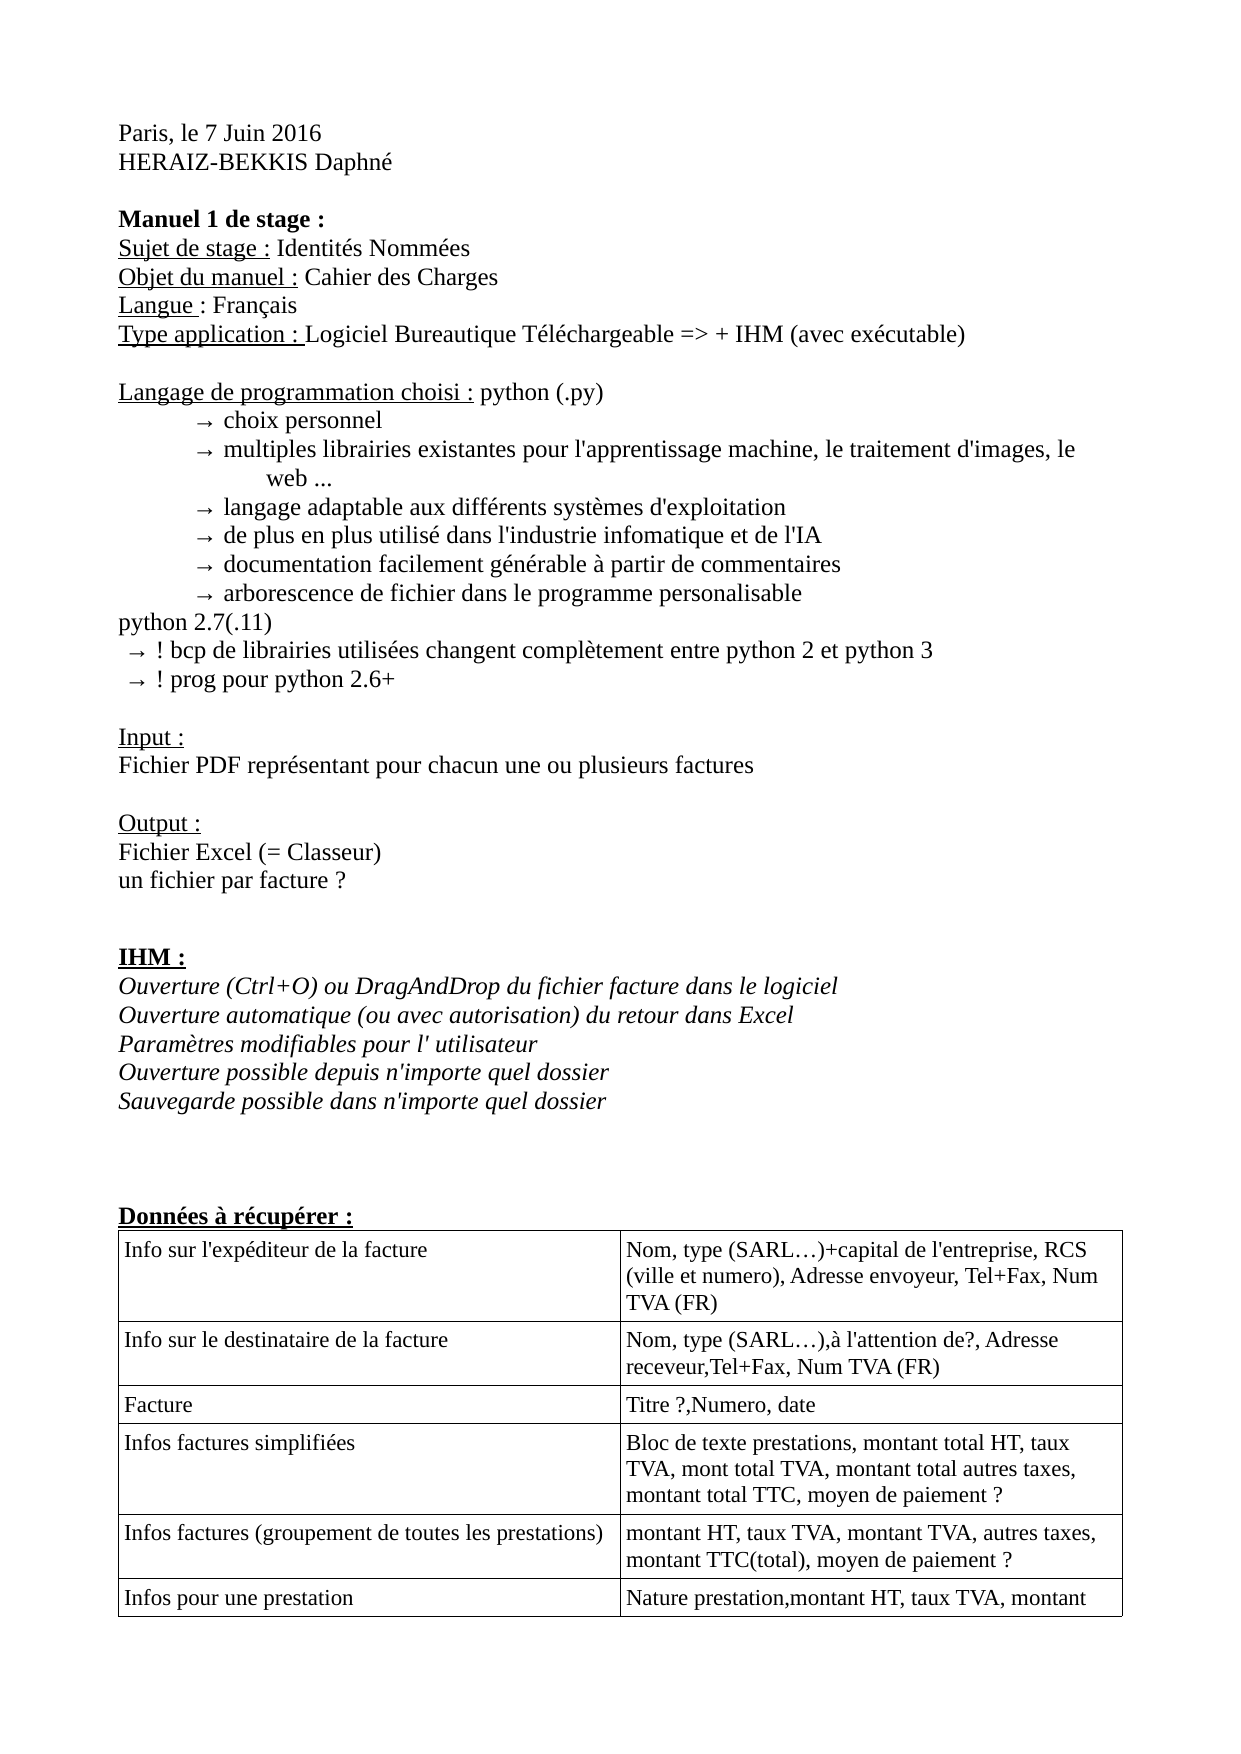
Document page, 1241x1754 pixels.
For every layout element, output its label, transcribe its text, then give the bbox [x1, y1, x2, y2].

text Ouverture possible depuis n'importe quel dossier [118, 1057, 1122, 1086]
table_cell montant HT, taux TVA, montant TVA, autres taxes, montant TTC(total), moyen de paiement ? [621, 1515, 1122, 1578]
text → documentation facilement générable à partir de commentaires [118, 549, 1122, 578]
table_cell Bloc de texte prestations, montant total HT, taux TVA, mont total TVA, montant total autres taxes, montant total TTC, moyen de paiement ? [621, 1424, 1122, 1513]
text Langue : Français [118, 291, 1122, 319]
table_header Nom, type (SARL…)+capital de l'entreprise, RCS (ville et numero), Adresse envoyeur, Tel+Fax, Num TVA (FR) [621, 1231, 1122, 1321]
text → arborescence de fichier dans le programme personalisable [118, 578, 1122, 607]
table_cell Infos pour une prestation [119, 1579, 620, 1616]
text Paris, le 7 Juin 2016 [118, 118, 1122, 147]
text → langage adaptable aux différents systèmes d'exploitation [118, 492, 1122, 521]
table_cell Info sur le destinataire de la facture [119, 1322, 620, 1385]
text Fichier PDF représentant pour chacun une ou plusieurs factures [118, 751, 1122, 779]
text Données à récupérer : [118, 1201, 1122, 1230]
table_cell Infos factures simplifiées [119, 1424, 620, 1513]
text → ! bcp de librairies utilisées changent complètement entre python 2 et python 3 [118, 636, 1122, 664]
text python 2.7(.11) [118, 607, 1122, 636]
text Input : [118, 722, 1122, 751]
text Output : [118, 808, 1122, 837]
text Manuel 1 de stage : [118, 204, 1122, 233]
text un fichier par facture ? [118, 866, 1122, 894]
table_cell Nom, type (SARL…),à l'attention de?, Adresse receveur,Tel+Fax, Num TVA (FR) [621, 1322, 1122, 1385]
text HERAIZ-BEKKIS Daphné [118, 147, 1122, 176]
text → multiples librairies existantes pour l'apprentissage machine, le traitement d'images, le web ... [118, 434, 1122, 492]
text Objet du manuel : Cahier des Charges [118, 262, 1122, 291]
table_header Info sur l'expéditeur de la facture [119, 1231, 620, 1321]
table_cell Nature prestation,montant HT, taux TVA, montant [621, 1579, 1122, 1616]
text Fichier Excel (= Classeur) [118, 837, 1122, 866]
text → de plus en plus utilisé dans l'industrie infomatique et de l'IA [118, 521, 1122, 549]
text → choix personnel [118, 406, 1122, 434]
text IHM : [118, 942, 1122, 971]
text Sujet de stage : Identités Nommées [118, 233, 1122, 262]
table_cell Titre ?,Numero, date [621, 1386, 1122, 1423]
text Langage de programmation choisi : python (.py) [118, 377, 1122, 406]
text Ouverture automatique (ou avec autorisation) du retour dans Excel [118, 1000, 1122, 1029]
text → ! prog pour python 2.6+ [118, 664, 1122, 693]
table_cell Infos factures (groupement de toutes les prestations) [119, 1515, 620, 1578]
text Type application : Logiciel Bureautique Téléchargeable => + IHM (avec exécutable) [118, 319, 1122, 348]
text Paramètres modifiables pour l' utilisateur [118, 1029, 1122, 1057]
text Sauvegarde possible dans n'importe quel dossier [118, 1086, 1122, 1115]
text Ouverture (Ctrl+O) ou DragAndDrop du fichier facture dans le logiciel [118, 971, 1122, 1000]
table_cell Facture [119, 1386, 620, 1423]
